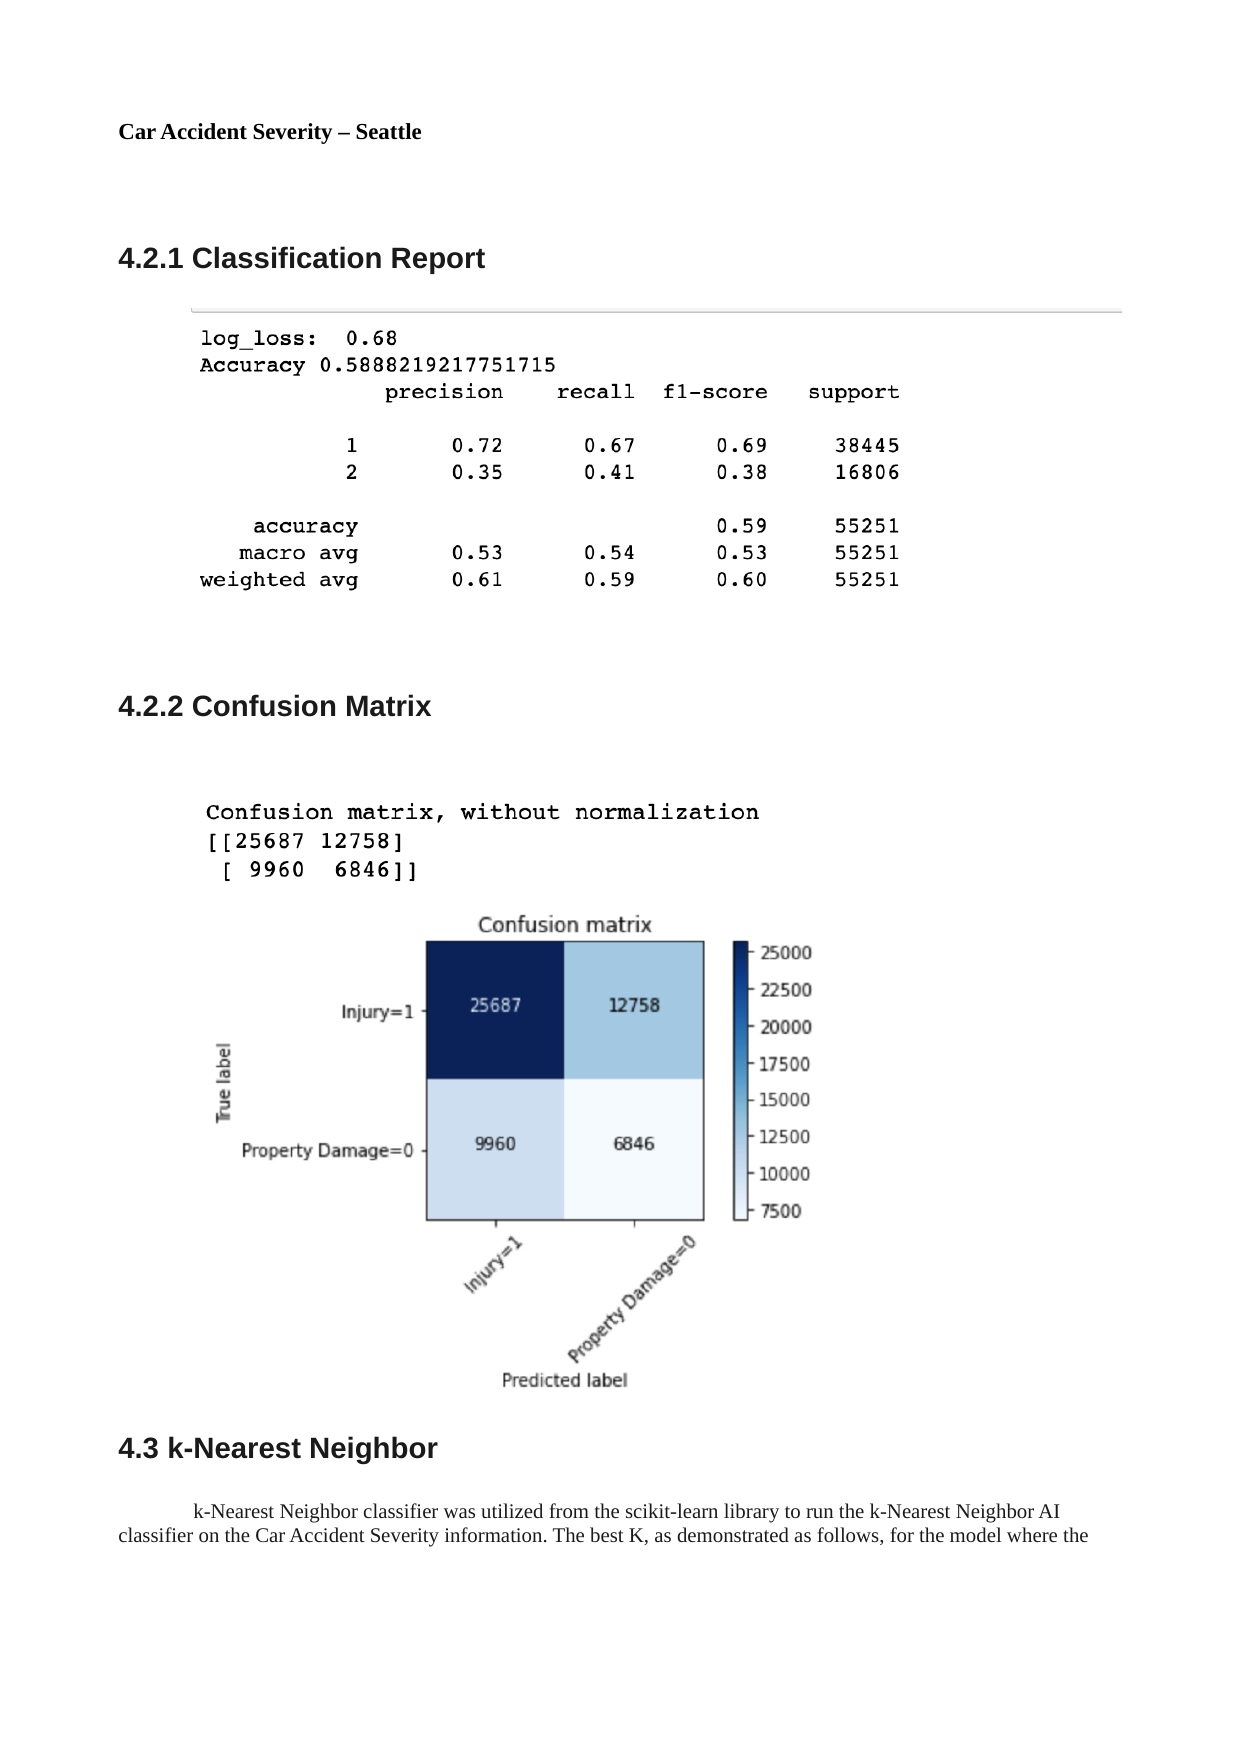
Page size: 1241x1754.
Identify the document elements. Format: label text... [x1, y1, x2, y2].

text 4.2.1 Classification Report [118, 241, 1122, 275]
picture [118, 308, 1123, 622]
text 4.3 k-Nearest Neighbor [118, 1431, 1122, 1465]
picture [118, 790, 1123, 1398]
text 4.2.2 Confusion Matrix [118, 689, 1122, 723]
text k-Nearest Neighbor classifier was utilized from the scikit-learn library to run the k-Nearest Neighbor AI classifier on the Car Accident Severity information. The best K, as demonstrated as follows, for the model where the [118, 1499, 1122, 1547]
